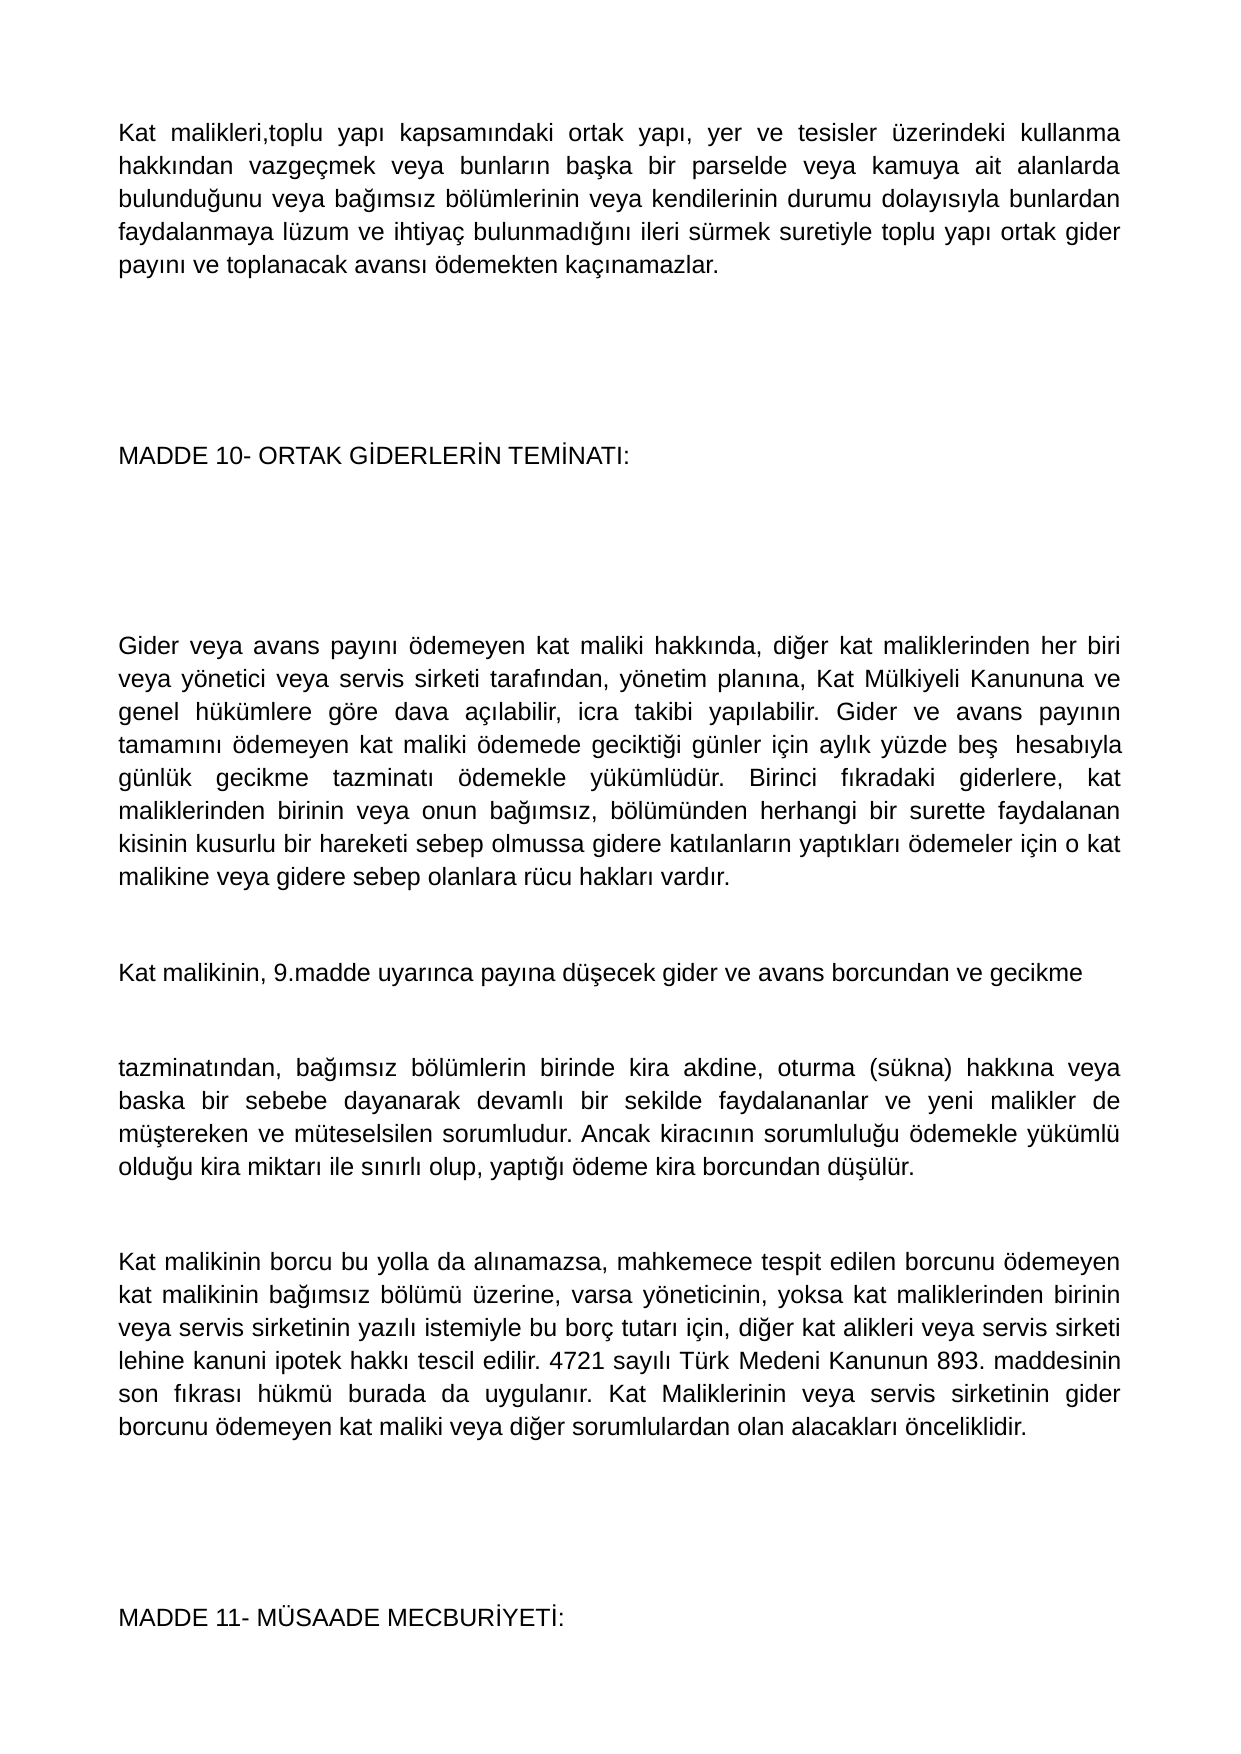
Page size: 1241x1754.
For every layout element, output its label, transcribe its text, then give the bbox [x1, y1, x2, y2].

text Kat malikinin, 9.madde uyarınca payına düşecek gider ve avans borcundan ve gecikme [118, 957, 1122, 986]
text MADDE 10- ORTAK GİDERLERİN TEMİNATI: [118, 441, 1122, 469]
text Kat malikleri,toplu yapı kapsamındaki ortak yapı, yer ve tesisler üzerindeki kullanma hakkından vazgeçmek veya bunların başka bir parselde veya kamuya ait alanlarda bulunduğunu veya bağımsız bölümlerinin veya kendilerinin durumu dolayısıyla bunlardan faydalanmaya lüzum ve ihtiyaç bulunmadığını ileri sürmek suretiyle toplu yapı ortak gider payını ve toplanacak avansı ödemekten kaçınamazlar. [118, 118, 1122, 279]
text Gider veya avans payını ödemeyen kat maliki hakkında, diğer kat maliklerinden her biri veya yönetici veya servis sirketi tarafından, yönetim planına, Kat Mülkiyeli Kanununa ve genel hükümlere göre dava açılabilir, icra takibi yapılabilir. Gider ve avans payının tamamını ödemeyen kat maliki ödemede geciktiği günler için aylık yüzde beş hesabıyla günlük gecikme tazminatı ödemekle yükümlüdür. Birinci fıkradaki giderlere, kat maliklerinden birinin veya onun bağımsız, bölümünden herhangi bir surette faydalanan kisinin kusurlu bir hareketi sebep olmussa gidere katılanların yaptıkları ödemeler için o kat malikine veya gidere sebep olanlara rücu hakları vardır. [118, 631, 1122, 891]
text tazminatından, bağımsız bölümlerin birinde kira akdine, oturma (sükna) hakkına veya baska bir sebebe dayanarak devamlı bir sekilde faydalananlar ve yeni malikler de müştereken ve müteselsilen sorumludur. Ancak kiracının sorumluluğu ödemekle yükümlü olduğu kira miktarı ile sınırlı olup, yaptığı ödeme kira borcundan düşülür. [118, 1053, 1122, 1181]
text MADDE 11- MÜSAADE MECBURİYETİ: [118, 1603, 1122, 1631]
text Kat malikinin borcu bu yolla da alınamazsa, mahkemece tespit edilen borcunu ödemeyen kat malikinin bağımsız bölümü üzerine, varsa yöneticinin, yoksa kat maliklerinden birinin veya servis sirketinin yazılı istemiyle bu borç tutarı için, diğer kat alikleri veya servis sirketi lehine kanuni ipotek hakkı tescil edilir. 4721 sayılı Türk Medeni Kanunun 893. maddesinin son fıkrası hükmü burada da uygulanır. Kat Maliklerinin veya servis sirketinin gider borcunu ödemeyen kat maliki veya diğer sorumlulardan olan alacakları önceliklidir. [118, 1247, 1122, 1441]
